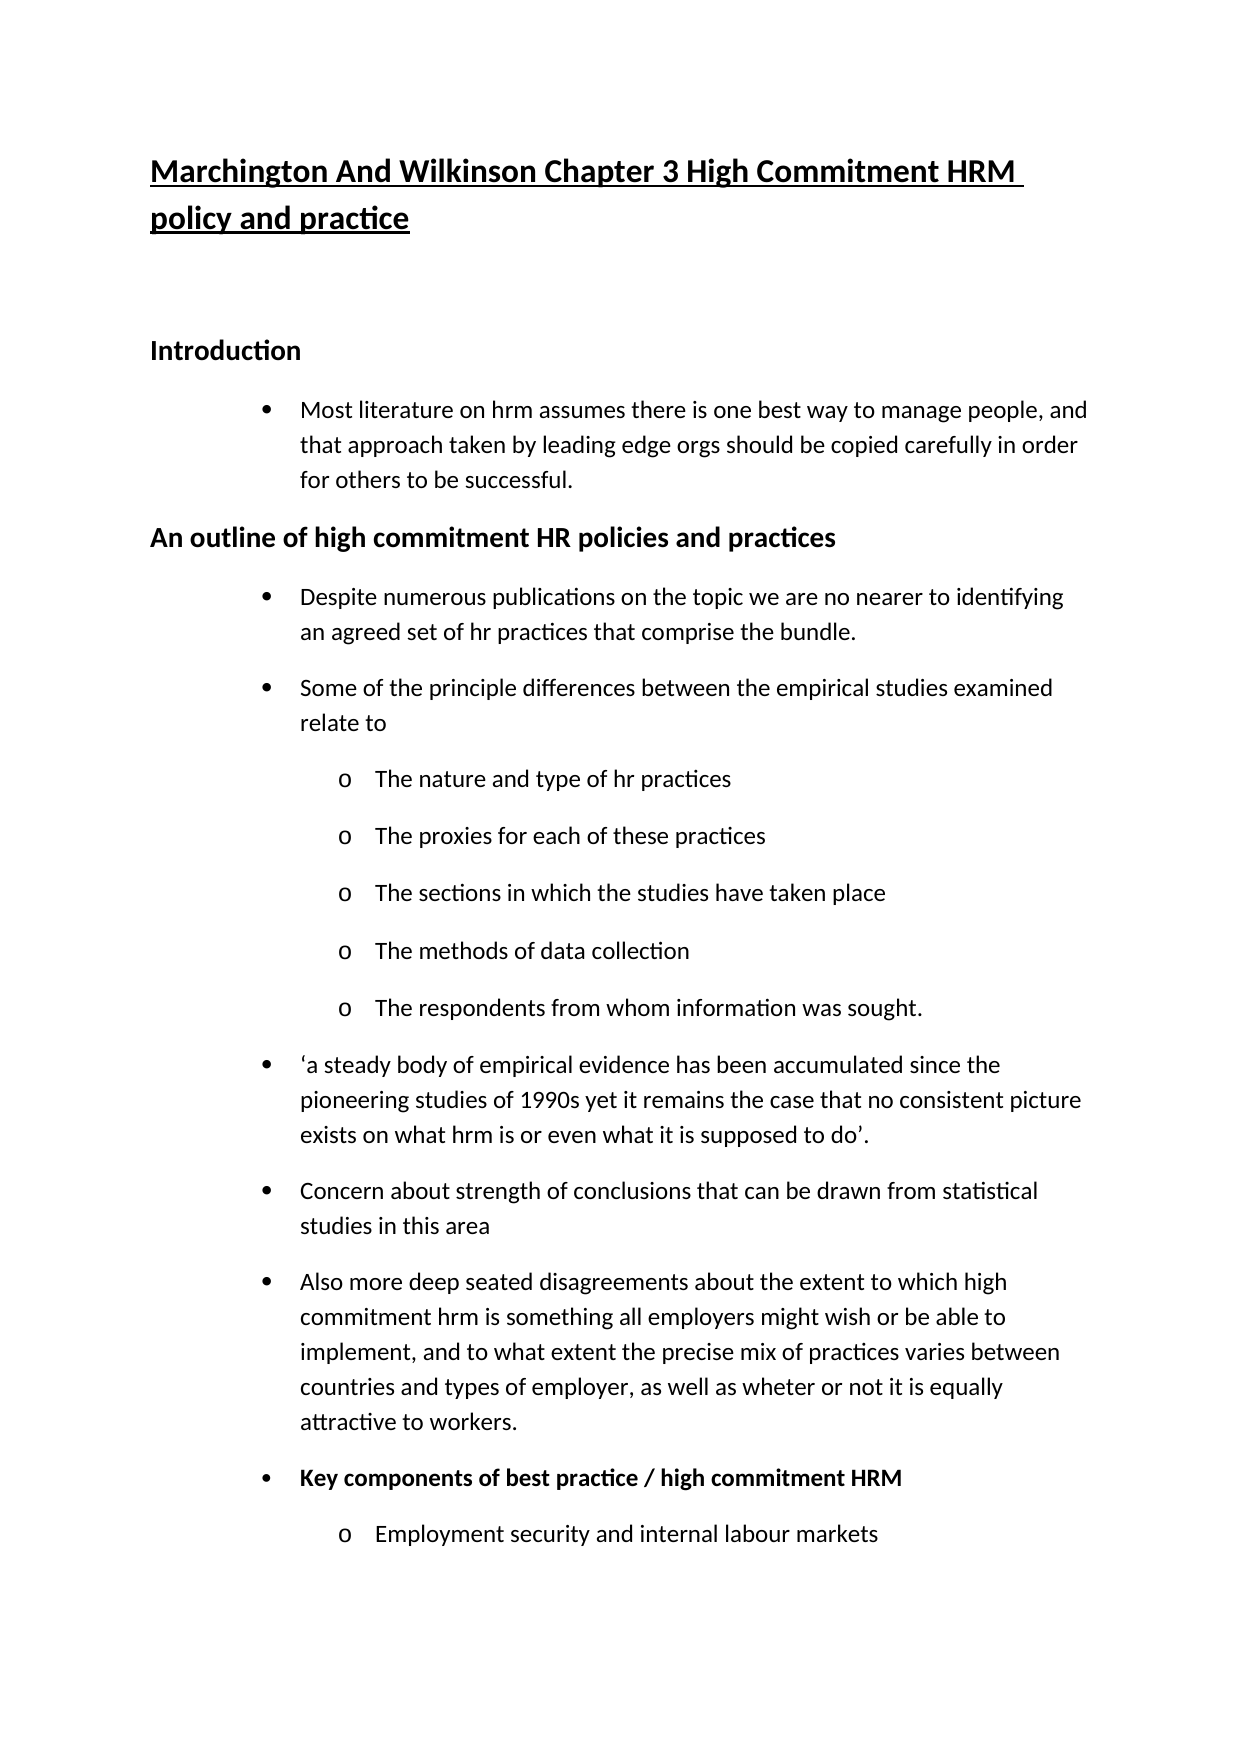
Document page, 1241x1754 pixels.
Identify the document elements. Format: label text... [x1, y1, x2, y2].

list The nature and type of hr practices [337, 763, 1090, 795]
list Key components of best practice / high commitment HRM [262, 1462, 1090, 1492]
list The methods of data collection [337, 935, 1090, 967]
list Despite numerous publications on the topic we are no nearer to identifying an agreed set of hr practices that comprise the bundle. [262, 581, 1090, 647]
list Most literature on hrm assumes there is one best way to manage people, and that approach taken by leading edge orgs should be copied carefully in order for others to be successful. [262, 394, 1090, 494]
text Introduction [150, 332, 1090, 368]
list The sections in which the studies have taken place [337, 878, 1090, 909]
list The proxies for each of these practices [337, 820, 1090, 852]
list Also more deep seated disagreements about the extent to which high commitment hrm is something all employers might wish or be able to implement, and to what extent the precise mix of practices varies between countries and types of employer, as well as wheter or not it is equally attractive to workers. [262, 1266, 1090, 1437]
list ‘a steady body of empirical evidence has been accumulated since the pioneering studies of 1990s yet it remains the case that no consistent picture exists on what hrm is or even what it is supposed to do’. [262, 1049, 1090, 1150]
text Marchington And Wilkinson Chapter 3 High Commitment HRM policy and practice [150, 150, 1090, 237]
list Employment security and internal labour markets [337, 1518, 1090, 1549]
text An outline of high commitment HR policies and practices [150, 519, 1090, 555]
list Some of the principle differences between the empirical studies examined relate to [262, 672, 1090, 738]
list The respondents from whom information was sought. [337, 992, 1090, 1024]
list Concern about strength of conclusions that can be drawn from statistical studies in this area [262, 1175, 1090, 1241]
